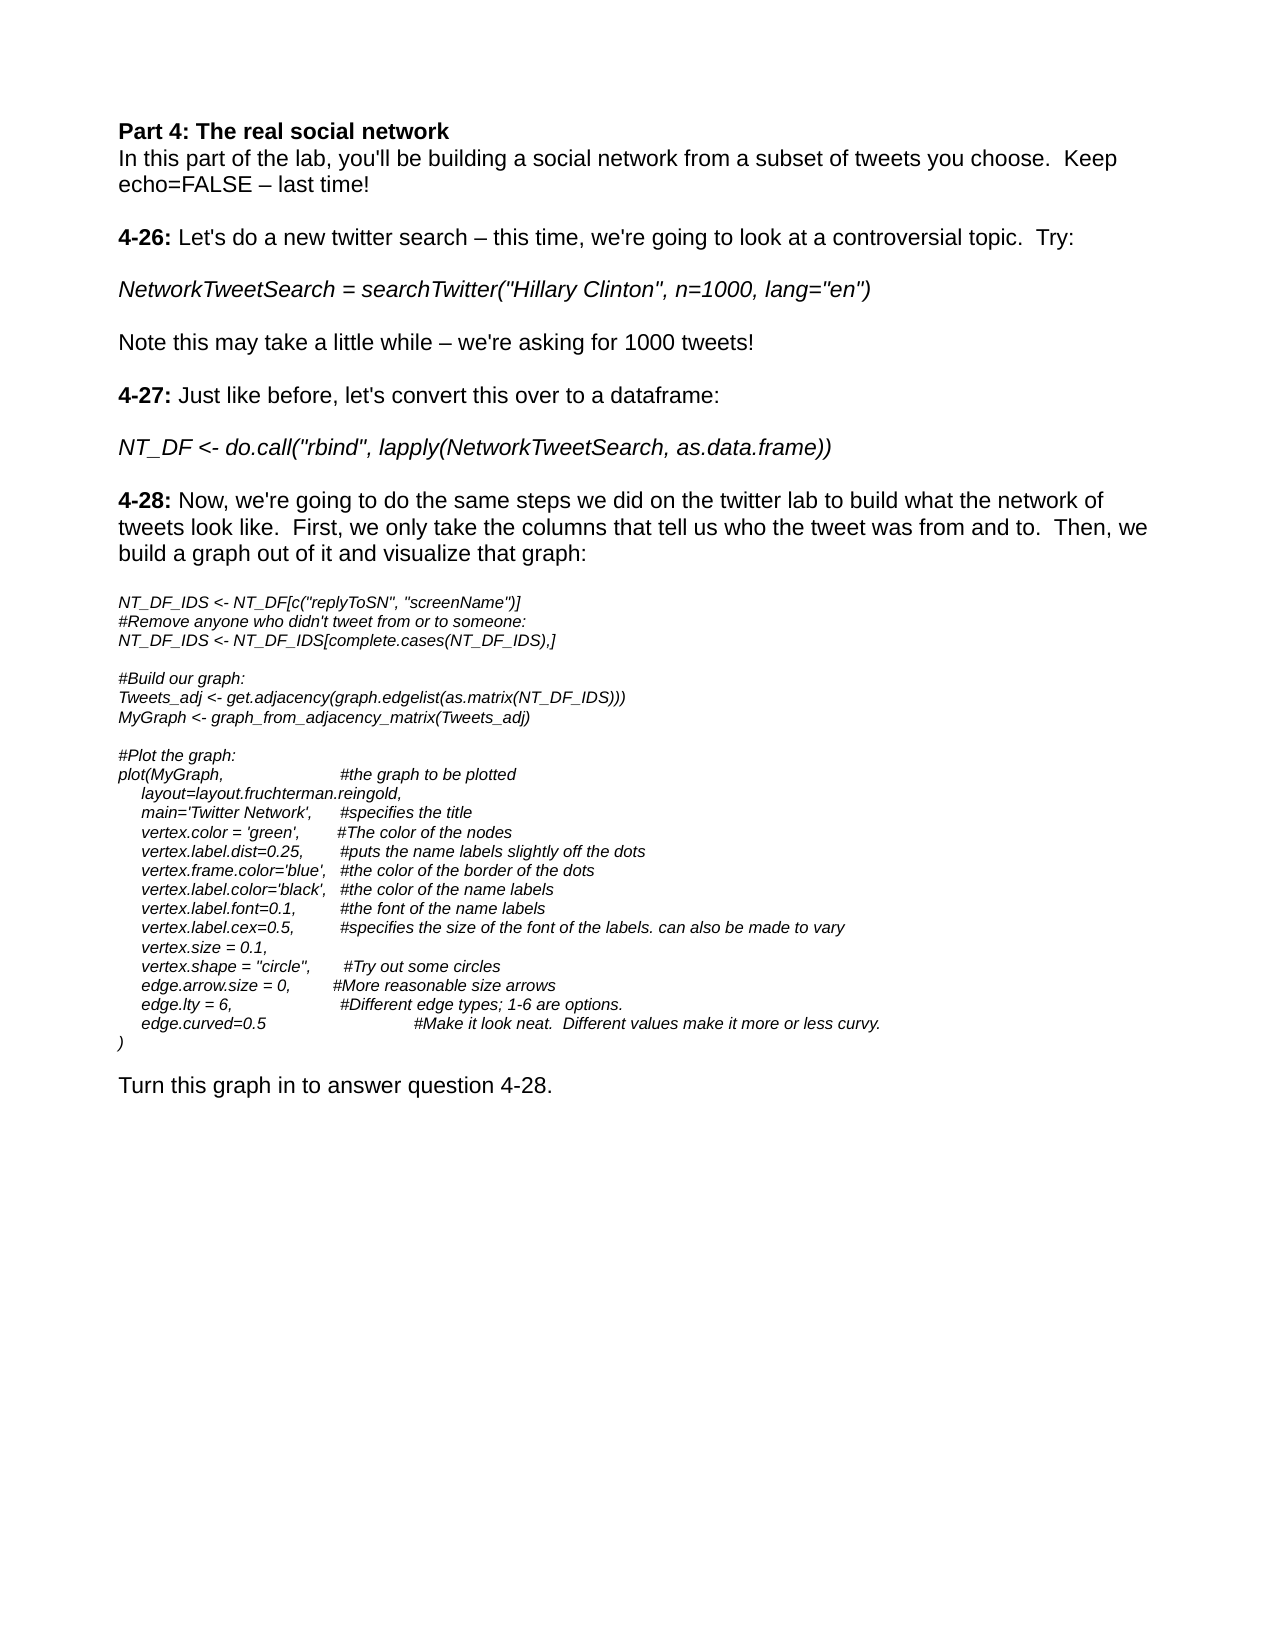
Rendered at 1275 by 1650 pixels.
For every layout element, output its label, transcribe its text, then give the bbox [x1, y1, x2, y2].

text main='Twitter Network', #specifies the title [118, 803, 1157, 822]
text NT_DF <- do.call("rbind", lapply(NetworkTweetSearch, as.data.frame)) [118, 434, 1157, 461]
text vertex.label.color='black', #the color of the name labels [118, 880, 1157, 899]
text Tweets_adj <- get.adjacency(graph.edgelist(as.matrix(NT_DF_IDS))) [118, 688, 1157, 707]
text vertex.color = 'green', #The color of the nodes [118, 822, 1157, 842]
text NT_DF_IDS <- NT_DF[c("replyToSN", "screenName")] [118, 592, 1157, 612]
text #Remove anyone who didn't tweet from or to someone: [118, 612, 1157, 631]
text edge.arrow.size = 0, #More reasonable size arrows [118, 976, 1157, 995]
text vertex.shape = "circle", #Try out some circles [118, 957, 1157, 976]
text Turn this graph in to answer question 4-28. [118, 1072, 1157, 1098]
text 4-28: Now, we're going to do the same steps we did on the twitter lab to build what the network of tweets look like. First, we only take the columns that tell us who the tweet was from and to. Then, we build a graph out of it and visualize that graph: [118, 487, 1157, 566]
text Part 4: The real social network [118, 118, 1157, 144]
text NT_DF_IDS <- NT_DF_IDS[complete.cases(NT_DF_IDS),] [118, 631, 1157, 650]
text vertex.frame.color='blue', #the color of the border of the dots [118, 861, 1157, 880]
text 4-26: Let's do a new twitter search – this time, we're going to look at a controversial topic. Try: [118, 223, 1157, 250]
text edge.lty = 6, #Different edge types; 1-6 are options. [118, 995, 1157, 1014]
text vertex.label.dist=0.25, #puts the name labels slightly off the dots [118, 842, 1157, 861]
text NetworkTweetSearch = searchTwitter("Hillary Clinton", n=1000, lang="en") [118, 276, 1157, 303]
text ) [118, 1033, 1157, 1052]
text #Plot the graph: [118, 746, 1157, 765]
text plot(MyGraph, #the graph to be plotted [118, 765, 1157, 784]
text layout=layout.fruchterman.reingold, [118, 784, 1157, 803]
text MyGraph <- graph_from_adjacency_matrix(Tweets_adj) [118, 707, 1157, 727]
text edge.curved=0.5 #Make it look neat. Different values make it more or less curvy. [118, 1014, 1157, 1033]
text vertex.label.font=0.1, #the font of the name labels [118, 899, 1157, 918]
text 4-27: Just like before, let's convert this over to a dataframe: [118, 382, 1157, 408]
text vertex.size = 0.1, [118, 937, 1157, 957]
text #Build our graph: [118, 669, 1157, 688]
text vertex.label.cex=0.5, #specifies the size of the font of the labels. can also be made to vary [118, 918, 1157, 937]
text Note this may take a little while – we're asking for 1000 tweets! [118, 329, 1157, 355]
text In this part of the lab, you'll be building a social network from a subset of tweets you choose. Keep echo=FALSE – last time! [118, 144, 1157, 197]
